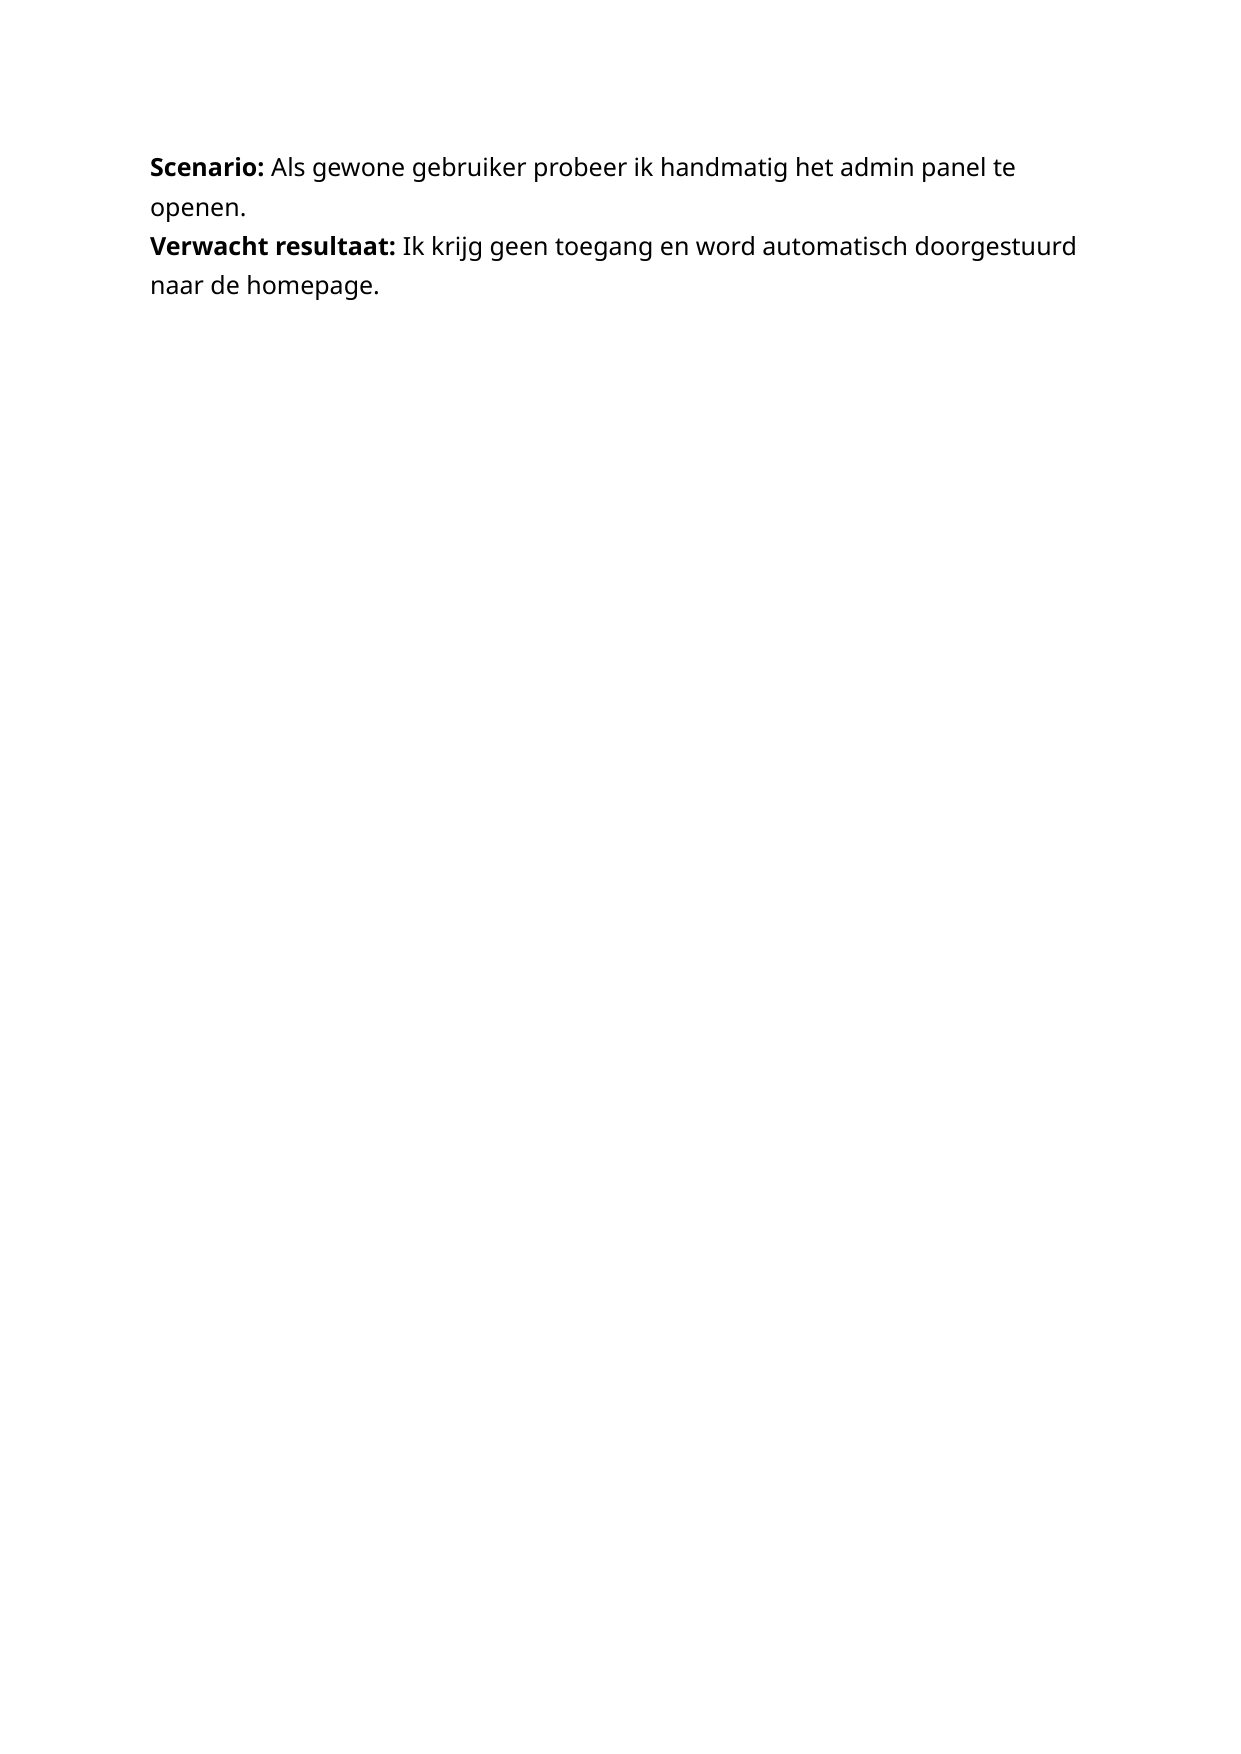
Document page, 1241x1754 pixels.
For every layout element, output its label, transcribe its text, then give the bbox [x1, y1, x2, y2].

text Scenario: Als gewone gebruiker probeer ik handmatig het admin panel te openen. Verwacht resultaat: Ik krijg geen toegang en word automatisch doorgestuurd naar de homepage. [150, 150, 1090, 302]
